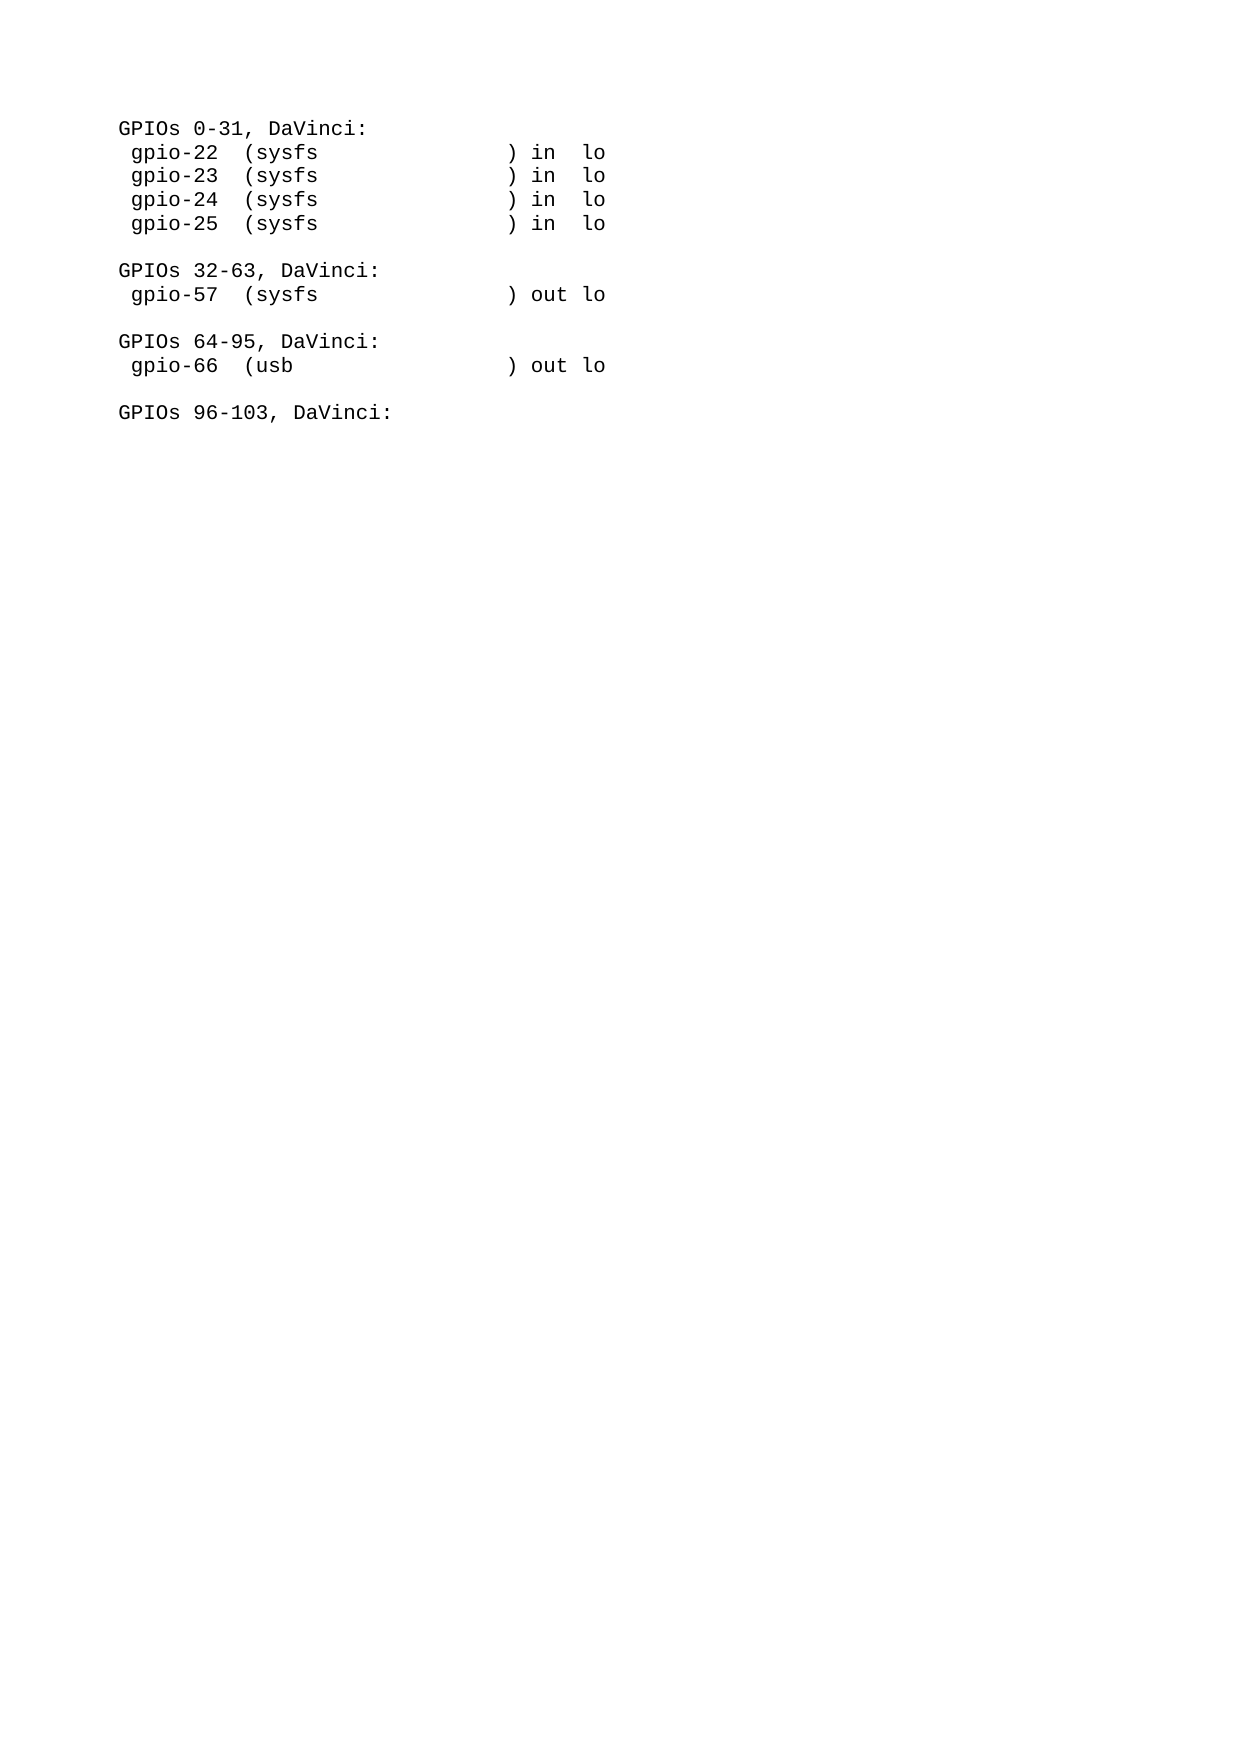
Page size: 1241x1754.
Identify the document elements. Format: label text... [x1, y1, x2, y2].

text gpio-25 (sysfs ) in lo [118, 213, 1122, 236]
text gpio-57 (sysfs ) out lo [118, 284, 1122, 307]
text GPIOs 64-95, DaVinci: [118, 331, 1122, 354]
text gpio-23 (sysfs ) in lo [118, 165, 1122, 189]
text GPIOs 0-31, DaVinci: [118, 118, 1122, 142]
text gpio-22 (sysfs ) in lo [118, 142, 1122, 165]
text gpio-24 (sysfs ) in lo [118, 189, 1122, 213]
text gpio-66 (usb ) out lo [118, 354, 1122, 378]
text GPIOs 96-103, DaVinci: [118, 402, 1122, 426]
text GPIOs 32-63, DaVinci: [118, 260, 1122, 284]
